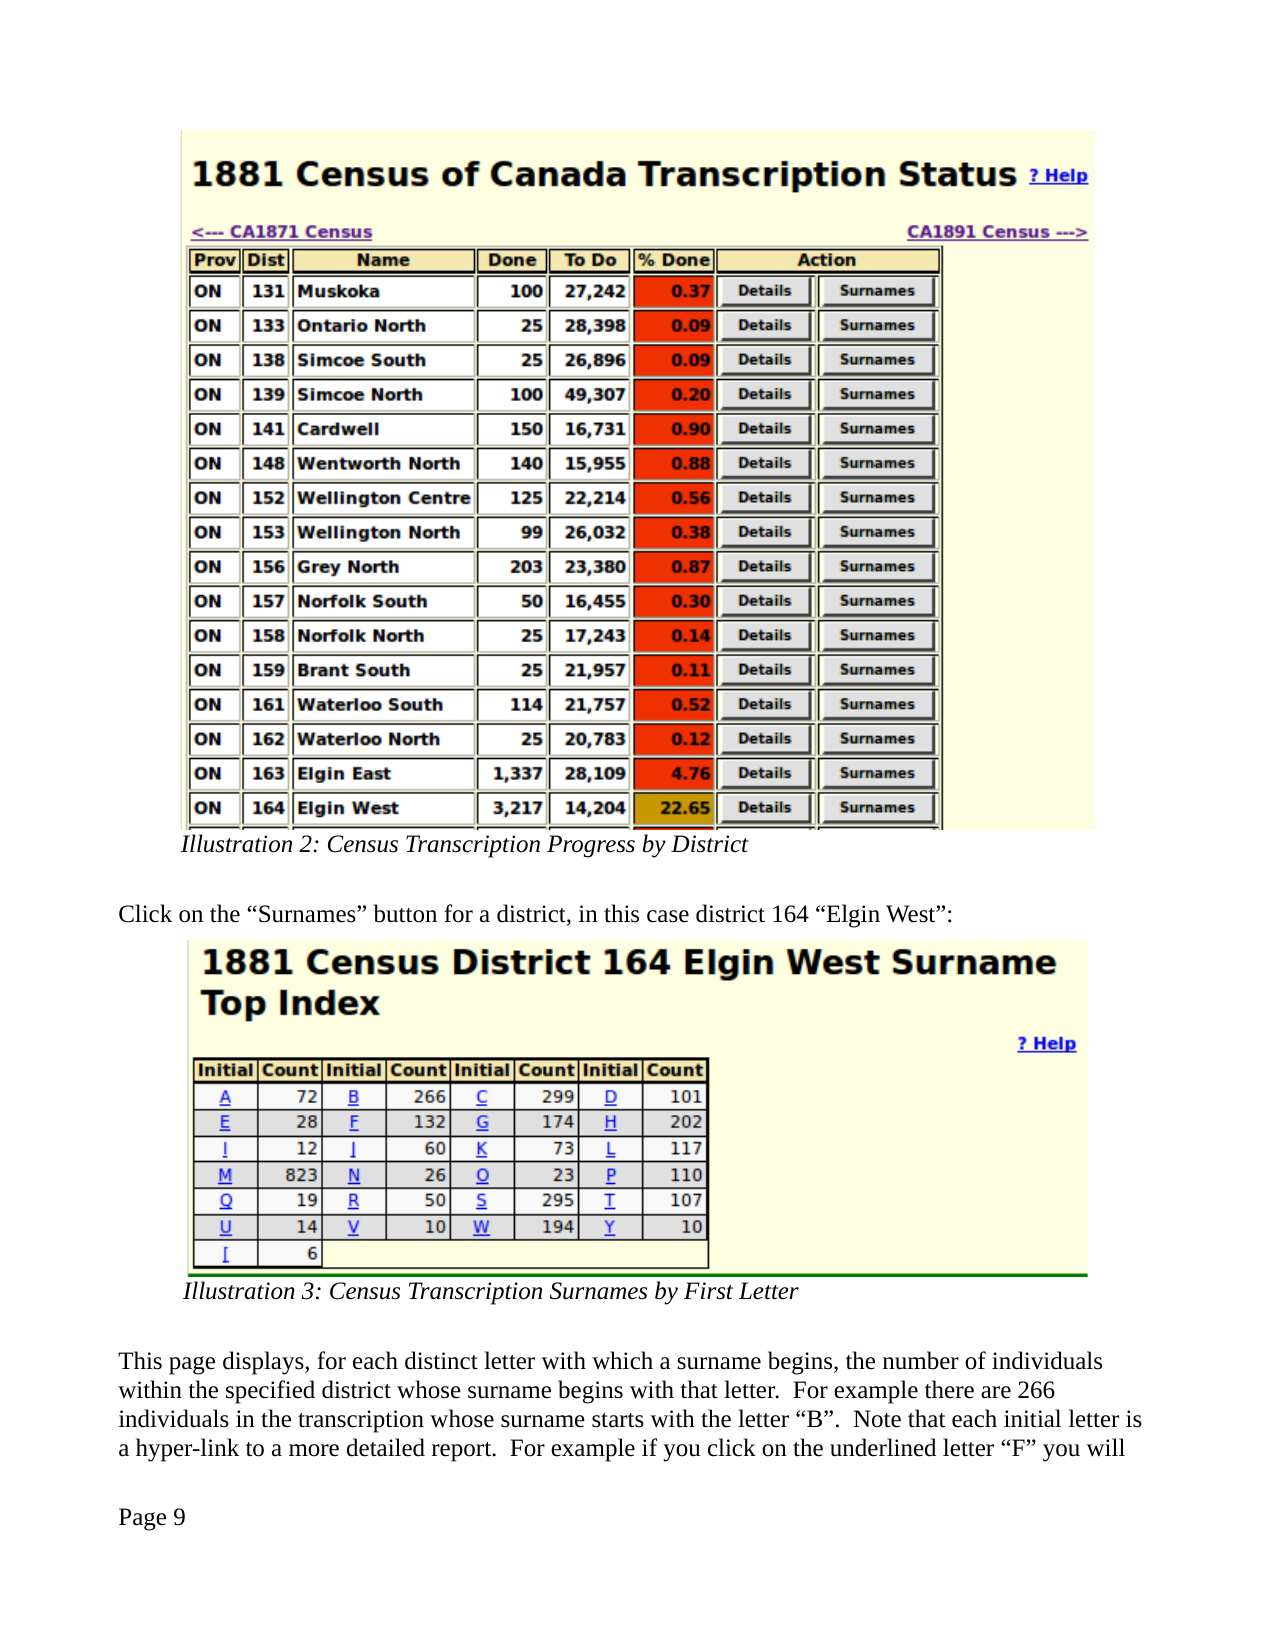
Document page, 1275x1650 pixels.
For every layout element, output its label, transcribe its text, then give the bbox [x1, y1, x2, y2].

text Illustration 3: Census Transcription Surnames by First Letter [183, 953, 1092, 1305]
picture [180, 130, 1095, 830]
picture [187, 940, 1088, 1277]
text This page displays, for each distinct letter with which a surname begins, the number of individuals within the specified district whose surname begins with that letter. For example there are 266 individuals in the transcription whose surname starts with the letter “B”. Note that each initial letter is a hyper-link to a more detailed report. For example if you click on the underlined letter “F” you will [118, 1346, 1157, 1461]
text Illustration 2: Census Transcription Progress by District [181, 830, 1094, 858]
text Click on the “Surnames” button for a district, in this case district 164 “Elgin West”: [118, 899, 1157, 928]
